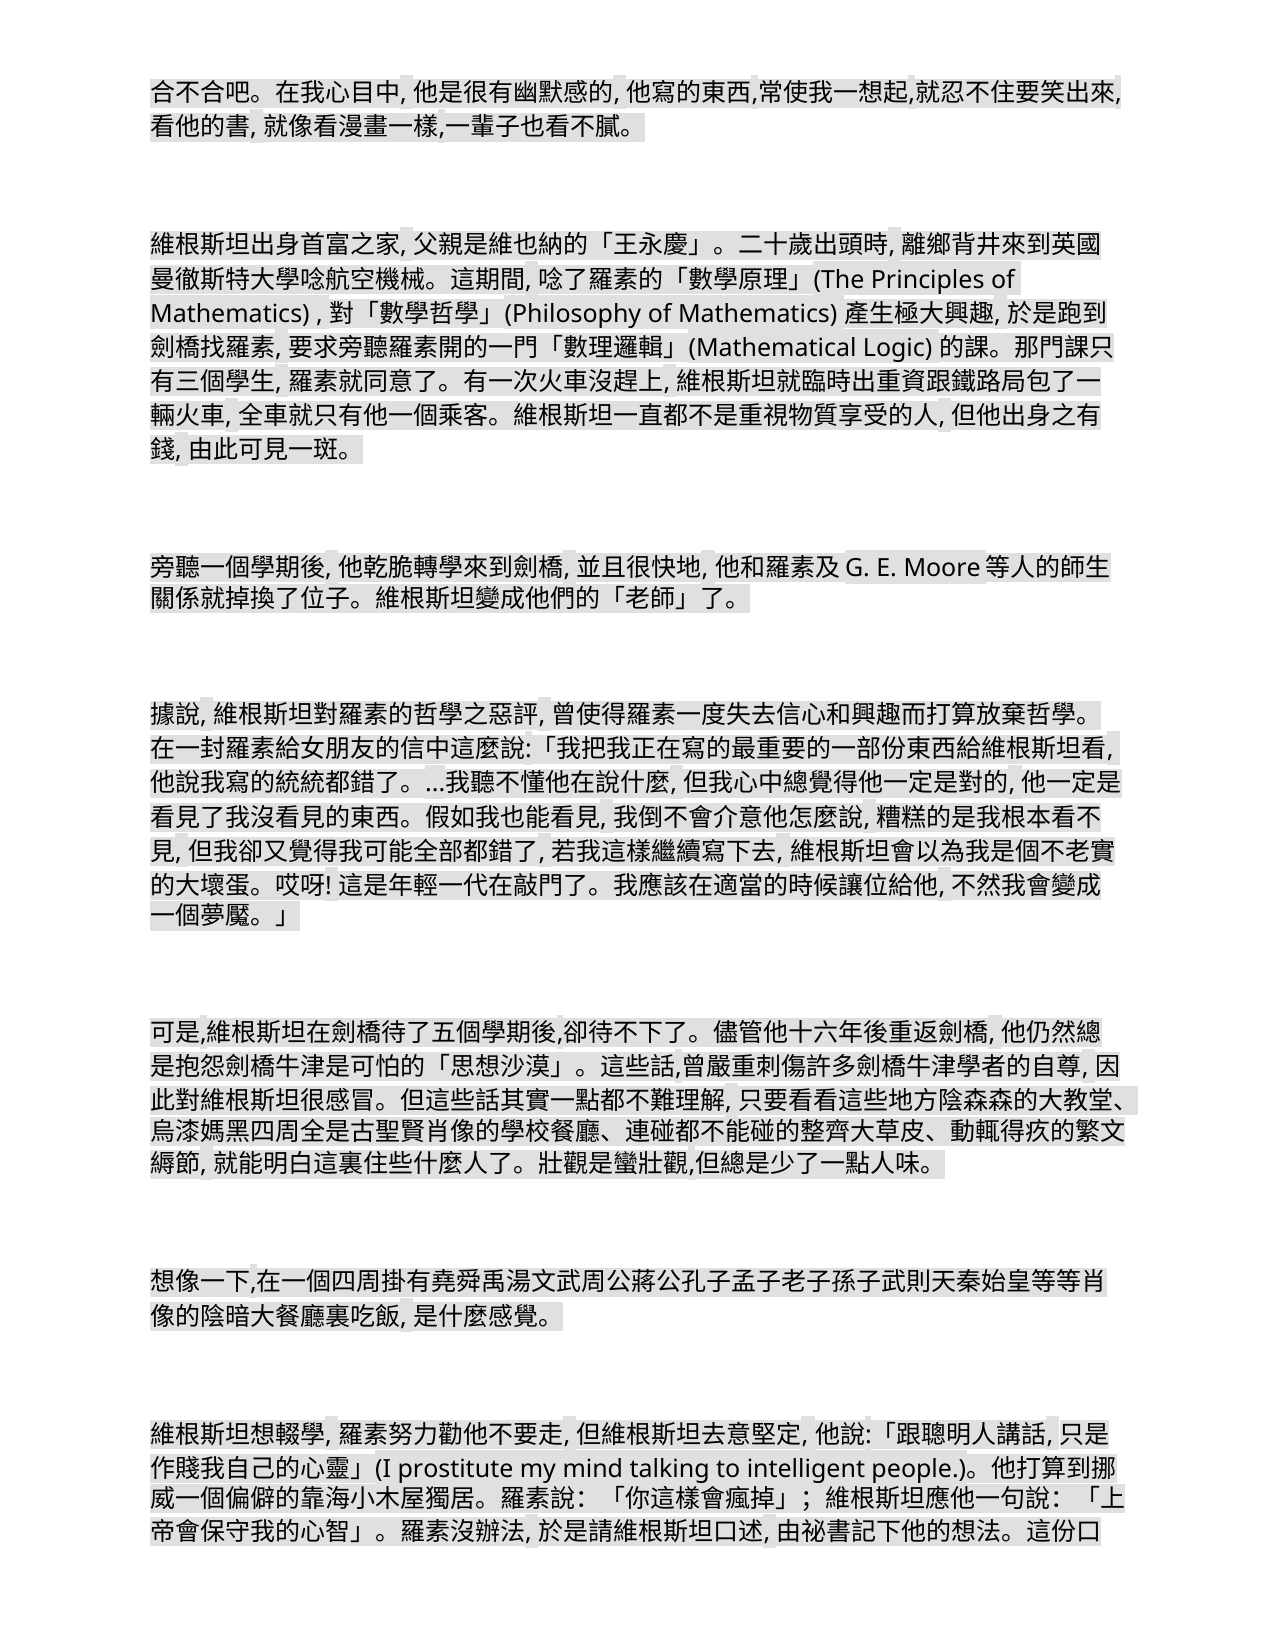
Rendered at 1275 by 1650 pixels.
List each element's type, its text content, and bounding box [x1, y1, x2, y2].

text 維根斯坦出身首富之家, 父親是維也納的「王永慶」。二十歲出頭時, 離鄉背井來到英國曼徹斯特大學唸航空機械。這期間, 唸了羅素的「數學原理」(The Principles of Mathematics) , 對「數學哲學」(Philosophy of Mathematics) 產生極大興趣, 於是跑到劍橋找羅素, 要求旁聽羅素開的一門「數理邏輯」(Mathematical Logic) 的課。那門課只有三個學生, 羅素就同意了。有一次火車沒趕上, 維根斯坦就臨時出重資跟鐵路局包了一輛火車, 全車就只有他一個乘客。維根斯坦一直都不是重視物質享受的人, 但他出身之有錢, 由此可見一斑。 [150, 227, 1125, 466]
text 維根斯坦想輟學, 羅素努力勸他不要走, 但維根斯坦去意堅定, 他說:「跟聰明人講話, 只是作賤我自己的心靈」(I prostitute my mind talking to intelligent people.)。他打算到挪威一個偏僻的靠海小木屋獨居。羅素說：「你這樣會瘋掉」；維根斯坦應他一句說：「上帝會保守我的心智」。羅素沒辦法, 於是請維根斯坦口述, 由祕書記下他的想法。這份口 [150, 1416, 1125, 1548]
text 旁聽一個學期後, 他乾脆轉學來到劍橋, 並且很快地, 他和羅素及G. E. Moore等人的師生關係就掉換了位子。維根斯坦變成他們的「老師」了。 [150, 550, 1125, 613]
text 合不合吧。在我心目中, 他是很有幽默感的, 他寫的東西,常使我一想起,就忍不住要笑出來, 看他的書, 就像看漫畫一樣,一輩子也看不膩。 [150, 75, 1125, 143]
text 可是,維根斯坦在劍橋待了五個學期後,卻待不下了。儘管他十六年後重返劍橋, 他仍然總是抱怨劍橋牛津是可怕的「思想沙漠」。這些話,曾嚴重刺傷許多劍橋牛津學者的自尊, 因此對維根斯坦很感冒。但這些話其實一點都不難理解, 只要看看這些地方陰森森的大教堂、烏漆媽黑四周全是古聖賢肖像的學校餐廳、連碰都不能碰的整齊大草皮、動輒得疚的繁文縟節, 就能明白這裏住些什麼人了。壯觀是蠻壯觀,但總是少了一點人味。 [150, 1014, 1125, 1180]
text 想像一下,在一個四周掛有堯舜禹湯文武周公蔣公孔子孟子老子孫子武則天秦始皇等等肖像的陰暗大餐廳裏吃飯, 是什麼感覺。 [150, 1264, 1125, 1332]
text 據說, 維根斯坦對羅素的哲學之惡評, 曾使得羅素一度失去信心和興趣而打算放棄哲學。在一封羅素給女朋友的信中這麼說:「我把我正在寫的最重要的一部份東西給維根斯坦看, 他說我寫的統統都錯了。...我聽不懂他在說什麼, 但我心中總覺得他一定是對的, 他一定是看見了我沒看見的東西。假如我也能看見, 我倒不會介意他怎麼說, 糟糕的是我根本看不見, 但我卻又覺得我可能全部都錯了, 若我這樣繼續寫下去, 維根斯坦會以為我是個不老實的大壞蛋。哎呀! 這是年輕一代在敲門了。我應該在適當的時候讓位給他, 不然我會變成一個夢魘。」 [150, 697, 1125, 931]
